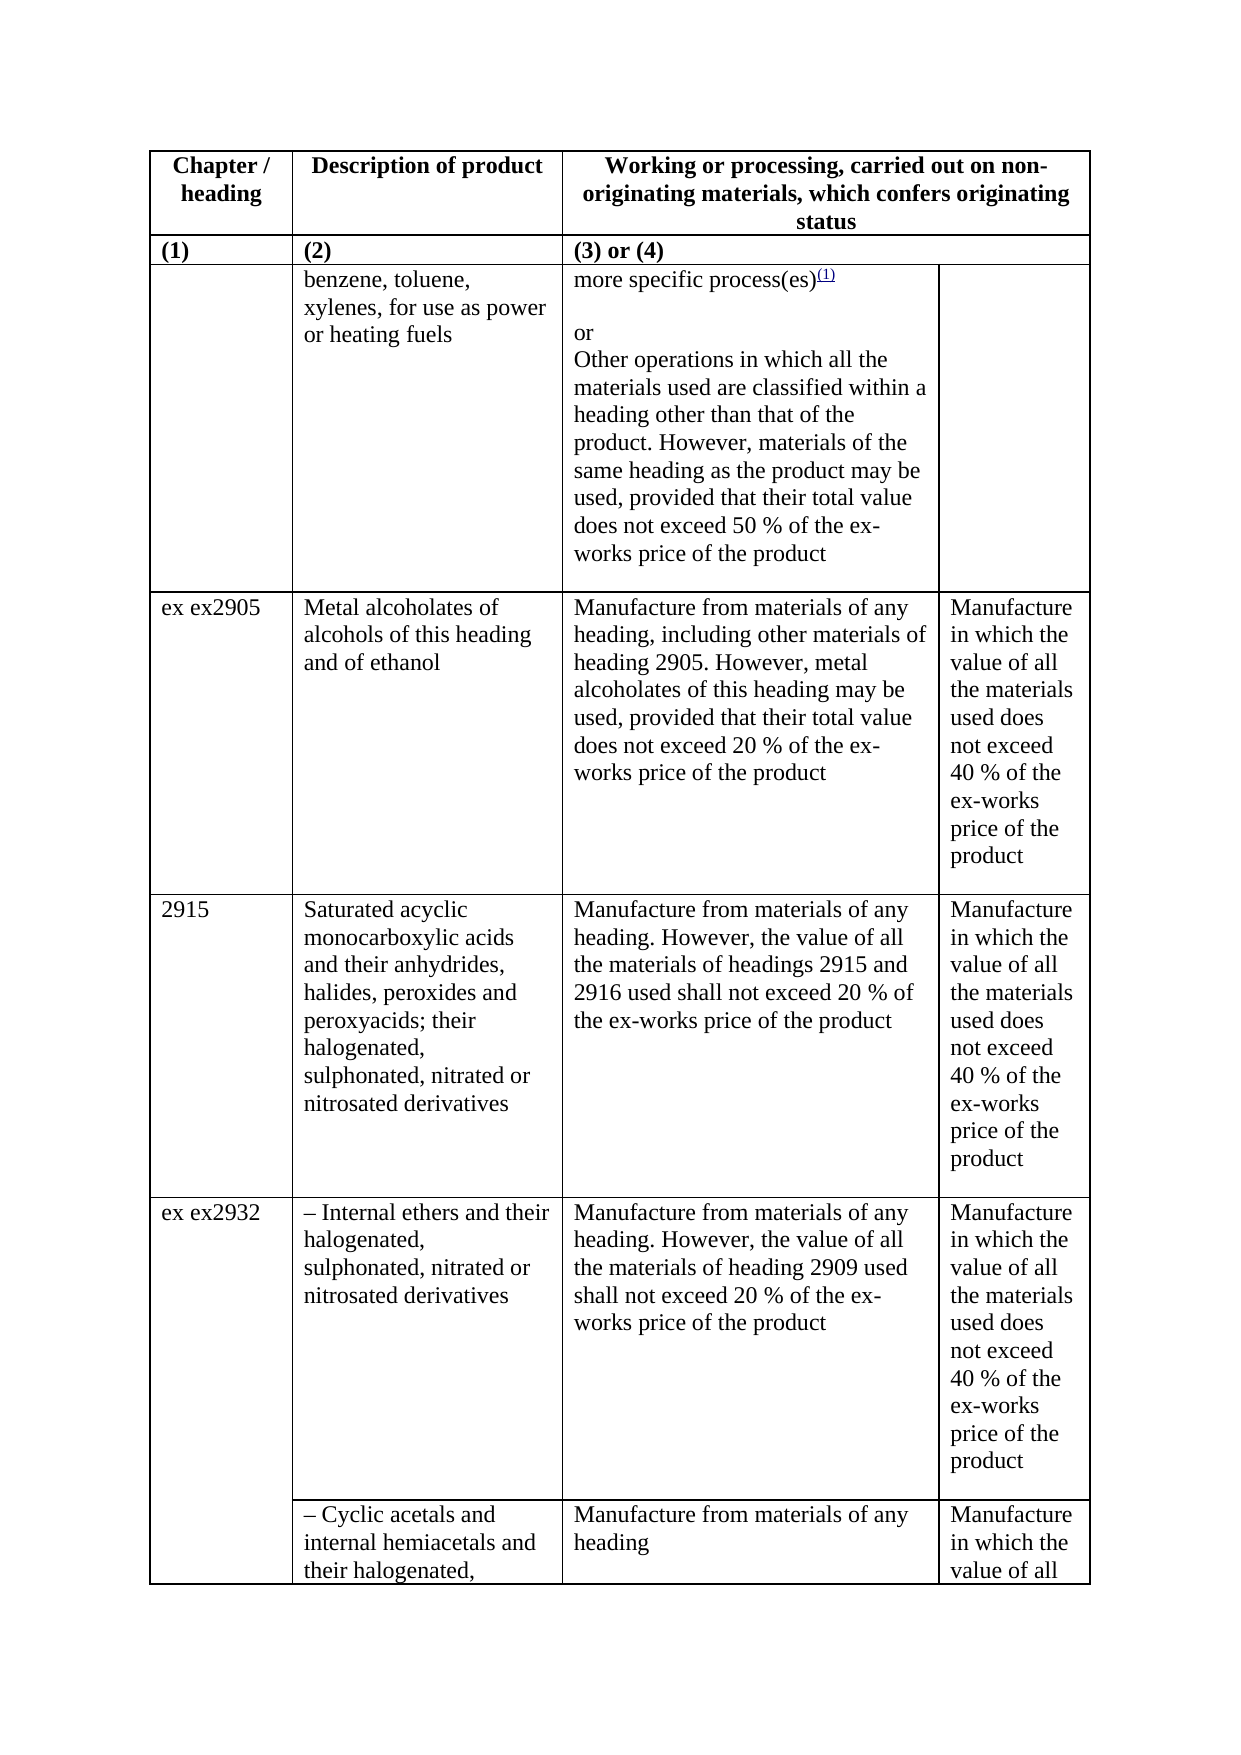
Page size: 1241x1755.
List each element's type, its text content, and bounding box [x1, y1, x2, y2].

table_cell (2) [293, 236, 562, 263]
table_cell ex ex2932 [151, 1198, 292, 1499]
table_cell – Cyclic acetals and internal hemiacetals and their halogenated, [293, 1501, 562, 1583]
table_cell Manufacture in which the value of all [940, 1501, 1089, 1583]
table_cell Saturated acyclic monocarboxylic acids and their anhydrides, halides, peroxides and peroxyacids; their halogenated, sulphonated, nitrated or nitrosated derivatives [293, 895, 562, 1196]
table_cell Manufacture from materials of any heading, including other materials of heading 2905. However, metal alcoholates of this heading may be used, provided that their total value does not exceed 20 % of the ex-works price of the product [563, 593, 938, 894]
table_cell (3) or (4) [563, 236, 1089, 263]
table_cell [151, 1499, 292, 1583]
table_header Working or processing, carried out on non-originating materials, which confers originating status [563, 152, 1089, 234]
table_cell [151, 265, 292, 591]
table_cell (1) [151, 236, 292, 263]
table_header Chapter / heading [151, 152, 292, 234]
table_cell – Internal ethers and their halogenated, sulphonated, nitrated or nitrosated derivatives [293, 1198, 562, 1499]
table_cell Manufacture from materials of any heading [563, 1501, 938, 1583]
table_cell Manufacture from materials of any heading. However, the value of all the materials of headings 2915 and 2916 used shall not exceed 20 % of the ex-works price of the product [563, 895, 938, 1196]
table_cell ex ex2905 [151, 593, 292, 894]
table_cell Metal alcoholates of alcohols of this heading and of ethanol [293, 593, 562, 894]
table_cell benzene, toluene, xylenes, for use as power or heating fuels [293, 265, 562, 591]
table_cell Manufacture from materials of any heading. However, the value of all the materials of heading 2909 used shall not exceed 20 % of the ex-works price of the product [563, 1198, 938, 1499]
table_cell [940, 265, 1089, 591]
table_cell Manufacture in which the value of all the materials used does not exceed 40 % of the ex-works price of the product [940, 1198, 1089, 1499]
table_header Description of product [293, 152, 562, 234]
table_cell Manufacture in which the value of all the materials used does not exceed 40 % of the ex-works price of the product [940, 593, 1089, 894]
table_cell 2915 [151, 895, 292, 1196]
table_cell more specific process(es)(1) or Other operations in which all the materials used are classified within a heading other than that of the product. However, materials of the same heading as the product may be used, provided that their total value does not exceed 50 % of the ex-works price of the product [563, 265, 938, 591]
table_cell Manufacture in which the value of all the materials used does not exceed 40 % of the ex-works price of the product [940, 895, 1089, 1196]
